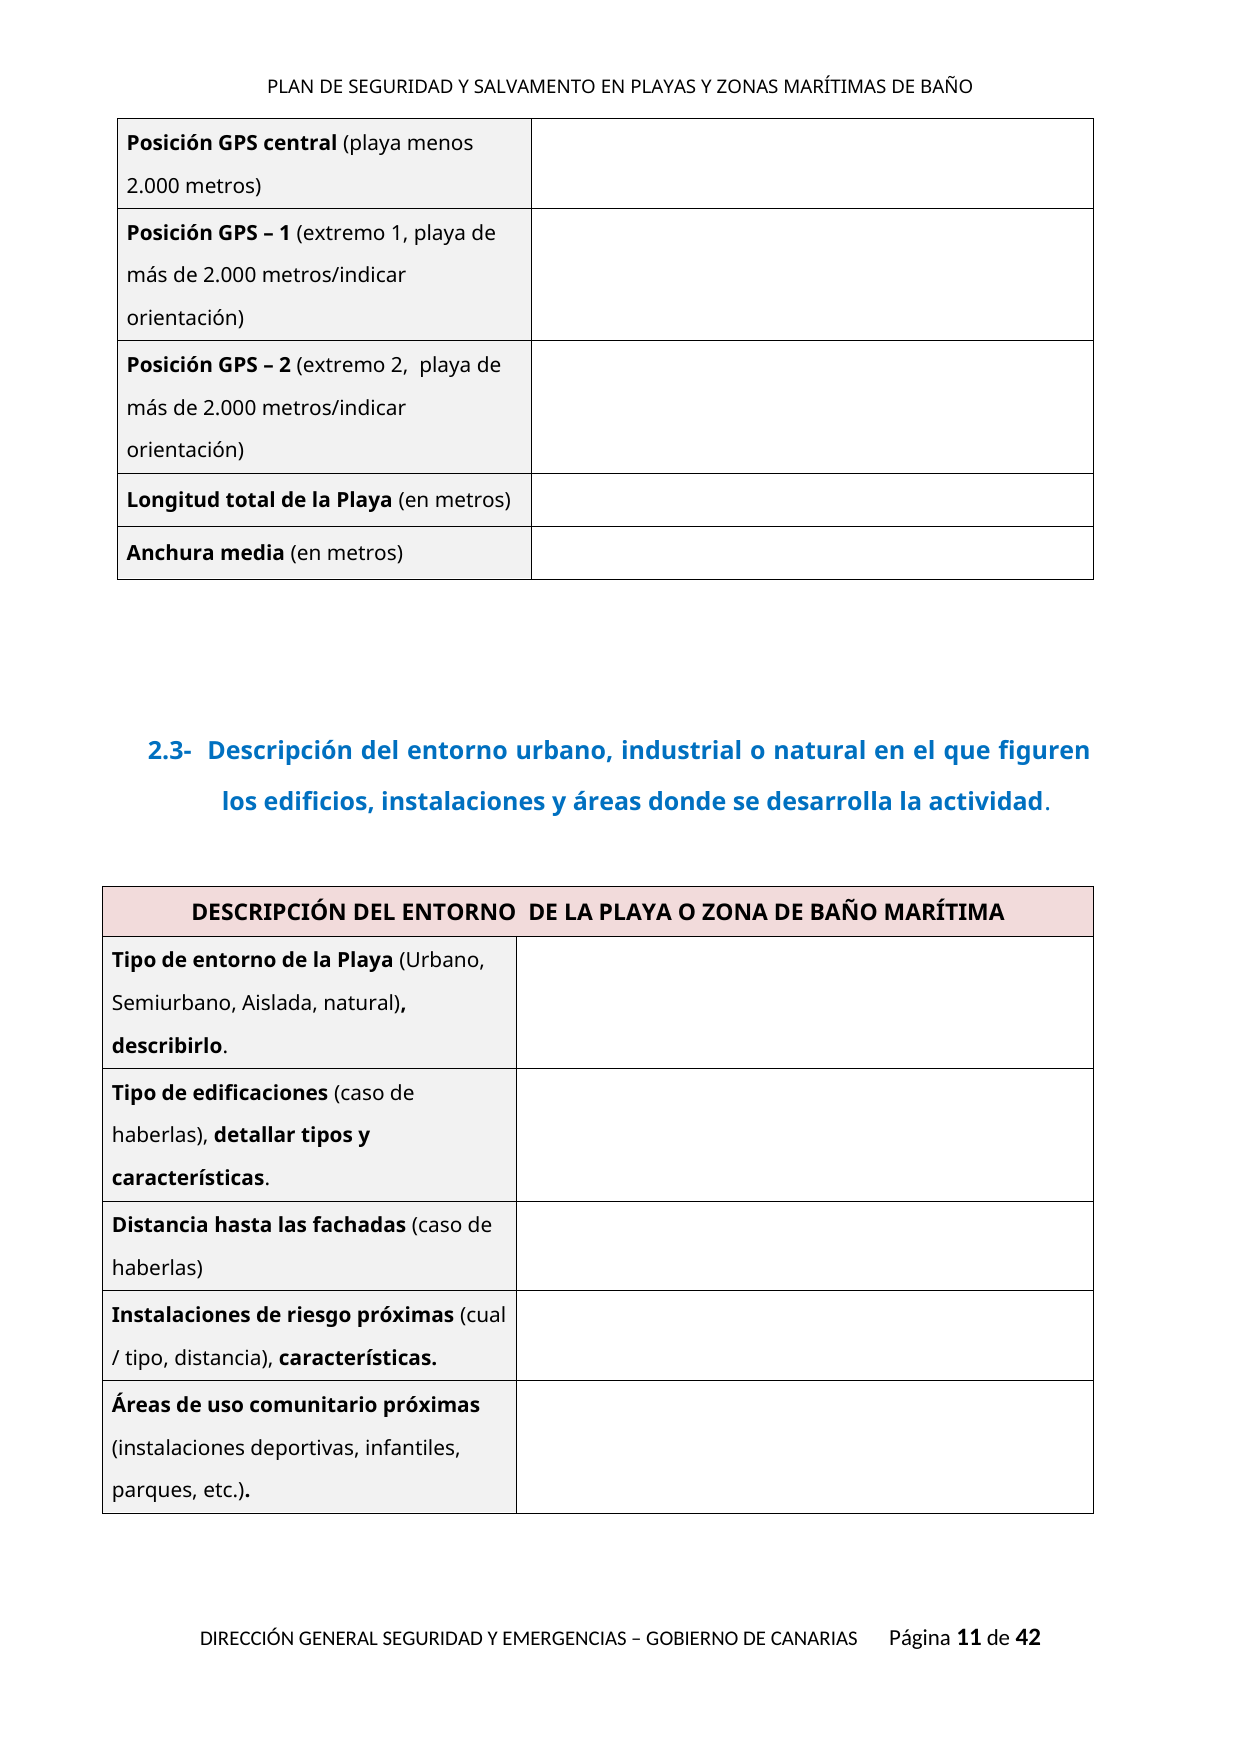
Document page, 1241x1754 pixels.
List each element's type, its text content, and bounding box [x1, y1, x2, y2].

table_cell [532, 474, 1093, 526]
table_cell Tipo de edificaciones (caso de haberlas), detallar tipos y características. [103, 1069, 516, 1201]
table_cell [517, 937, 1093, 1068]
table_cell Instalaciones de riesgo próximas (cual / tipo, distancia), características. [103, 1291, 516, 1380]
table_cell [532, 341, 1093, 473]
table_cell Tipo de entorno de la Playa (Urbano, Semiurbano, Aislada, natural), describirlo. [103, 937, 516, 1068]
table_cell Longitud total de la Playa (en metros) [118, 474, 531, 526]
table_cell [532, 209, 1093, 340]
table_cell [517, 1291, 1093, 1380]
table_cell Posición GPS central (playa menos 2.000 metros) [118, 119, 531, 208]
table_cell Distancia hasta las fachadas (caso de haberlas) [103, 1202, 516, 1290]
table_cell Posición GPS – 1 (extremo 1, playa de más de 2.000 metros/indicar orientación) [118, 209, 531, 340]
table_cell [517, 1069, 1093, 1201]
table_header DESCRIPCIÓN DEL ENTORNO DE LA PLAYA O ZONA DE BAÑO MARÍTIMA [103, 887, 1093, 936]
table_cell Posición GPS – 2 (extremo 2, playa de más de 2.000 metros/indicar orientación) [118, 341, 531, 473]
table_cell Áreas de uso comunitario próximas (instalaciones deportivas, infantiles, parques, etc.). [103, 1381, 516, 1512]
subtitle 2.3- Descripción del entorno urbano, industrial o natural en el que figuren los edificios, instalaciones y áreas donde se desarrolla la actividad. [148, 733, 1092, 818]
table_cell Anchura media (en metros) [118, 527, 531, 578]
table_cell [517, 1381, 1093, 1512]
table_cell [517, 1202, 1093, 1290]
table_cell [532, 527, 1093, 578]
table_cell [532, 119, 1093, 208]
